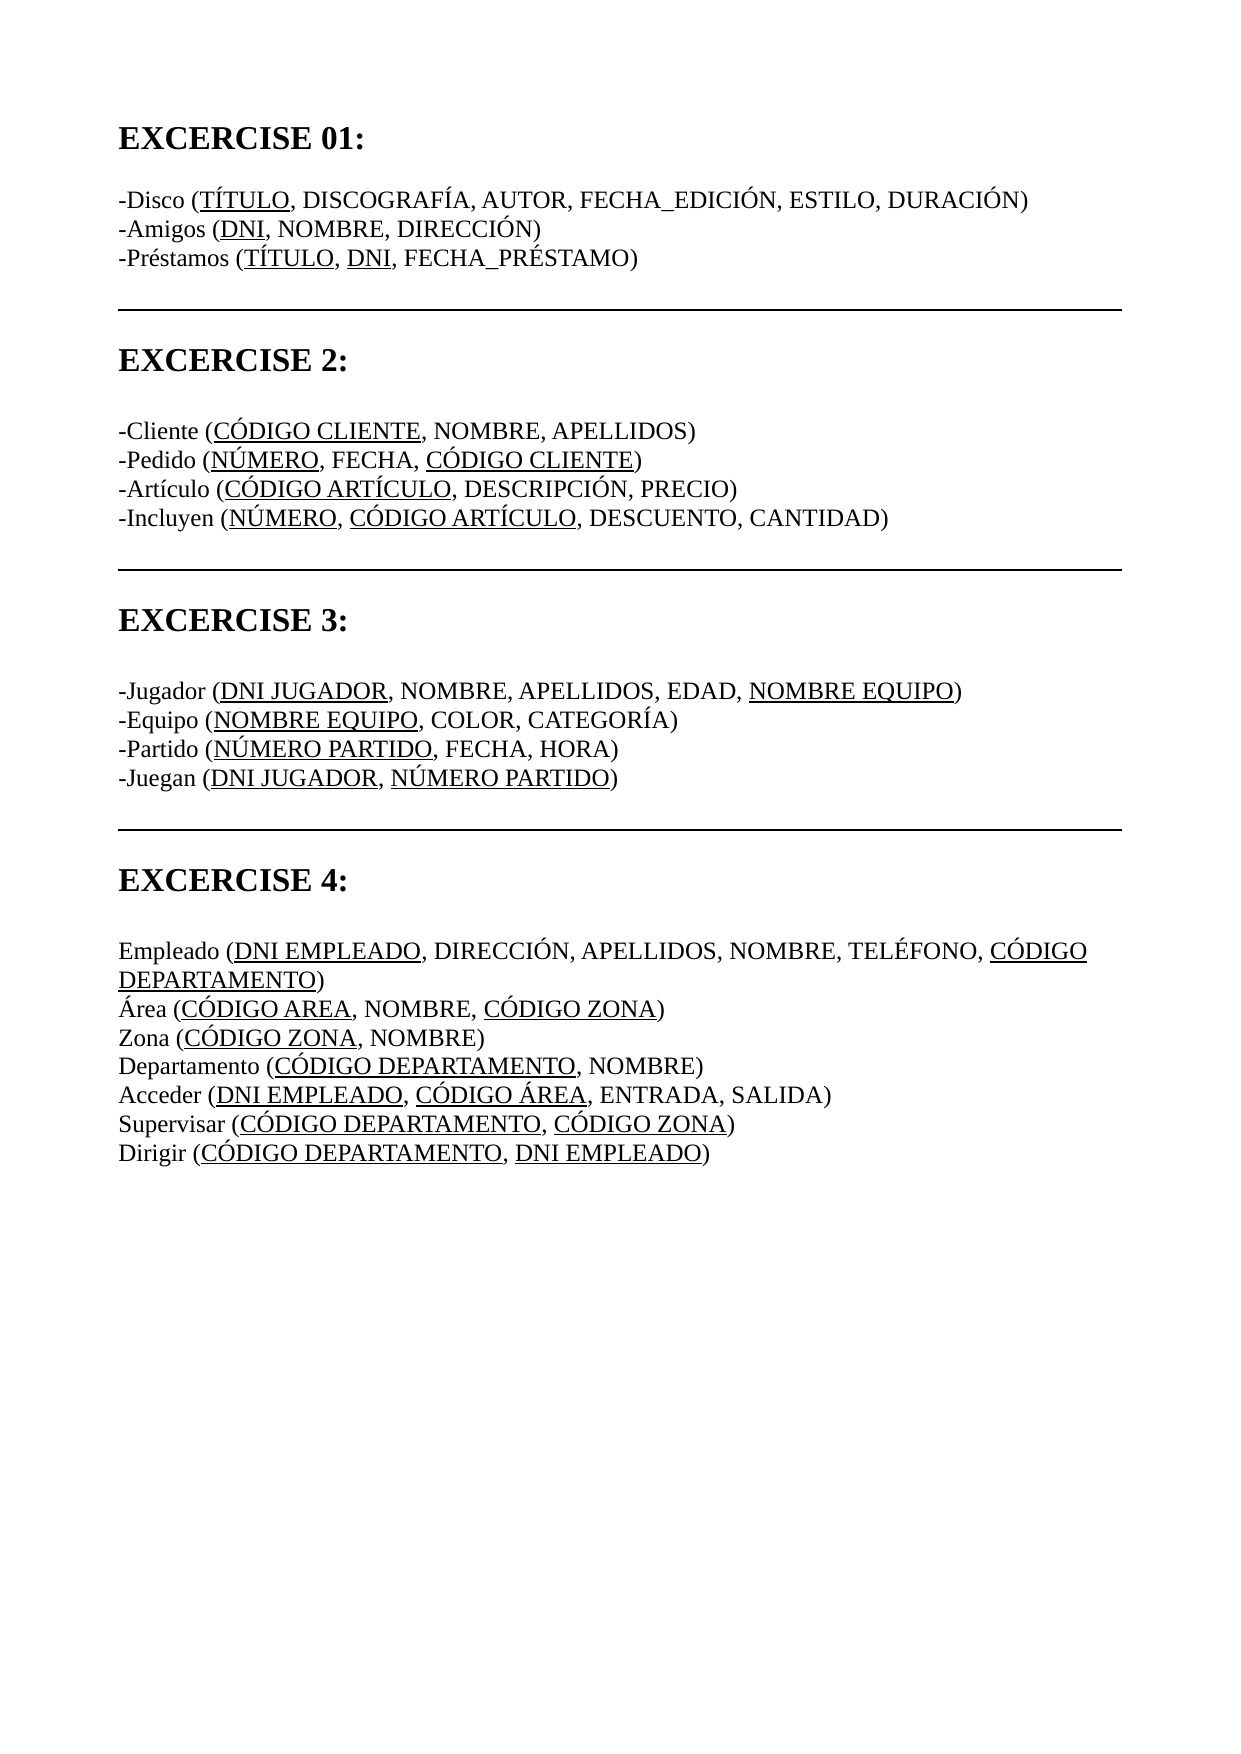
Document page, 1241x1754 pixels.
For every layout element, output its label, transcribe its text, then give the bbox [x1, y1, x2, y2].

text EXCERCISE 4: [118, 860, 1122, 898]
text Dirigir (CÓDIGO DEPARTAMENTO, DNI EMPLEADO) [118, 1138, 1122, 1166]
text -Equipo (NOMBRE EQUIPO, COLOR, CATEGORÍA) [118, 705, 1122, 734]
text -Pedido (NÚMERO, FECHA, CÓDIGO CLIENTE) [118, 445, 1122, 474]
text Área (CÓDIGO AREA, NOMBRE, CÓDIGO ZONA) [118, 994, 1122, 1023]
text -Juegan (DNI JUGADOR, NÚMERO PARTIDO) [118, 763, 1122, 791]
text Departamento (CÓDIGO DEPARTAMENTO, NOMBRE) [118, 1051, 1122, 1080]
text Empleado (DNI EMPLEADO, DIRECCIÓN, APELLIDOS, NOMBRE, TELÉFONO, CÓDIGO DEPARTAMENTO) [118, 936, 1122, 994]
text -Partido (NÚMERO PARTIDO, FECHA, HORA) [118, 734, 1122, 763]
text -Amigos (DNI, NOMBRE, DIRECCIÓN) [118, 214, 1122, 243]
text EXCERCISE 01: [118, 118, 1122, 156]
text -Jugador (DNI JUGADOR, NOMBRE, APELLIDOS, EDAD, NOMBRE EQUIPO) [118, 676, 1122, 705]
text Supervisar (CÓDIGO DEPARTAMENTO, CÓDIGO ZONA) [118, 1109, 1122, 1138]
text -Disco (TÍTULO, DISCOGRAFÍA, AUTOR, FECHA_EDICIÓN, ESTILO, DURACIÓN) [118, 185, 1122, 214]
text -Cliente (CÓDIGO CLIENTE, NOMBRE, APELLIDOS) [118, 416, 1122, 445]
text -Artículo (CÓDIGO ARTÍCULO, DESCRIPCIÓN, PRECIO) [118, 474, 1122, 503]
text EXCERCISE 3: [118, 600, 1122, 638]
text Zona (CÓDIGO ZONA, NOMBRE) [118, 1023, 1122, 1051]
text Acceder (DNI EMPLEADO, CÓDIGO ÁREA, ENTRADA, SALIDA) [118, 1080, 1122, 1109]
text -Préstamos (TÍTULO, DNI, FECHA_PRÉSTAMO) [118, 243, 1122, 271]
text EXCERCISE 2: [118, 340, 1122, 378]
text -Incluyen (NÚMERO, CÓDIGO ARTÍCULO, DESCUENTO, CANTIDAD) [118, 503, 1122, 531]
